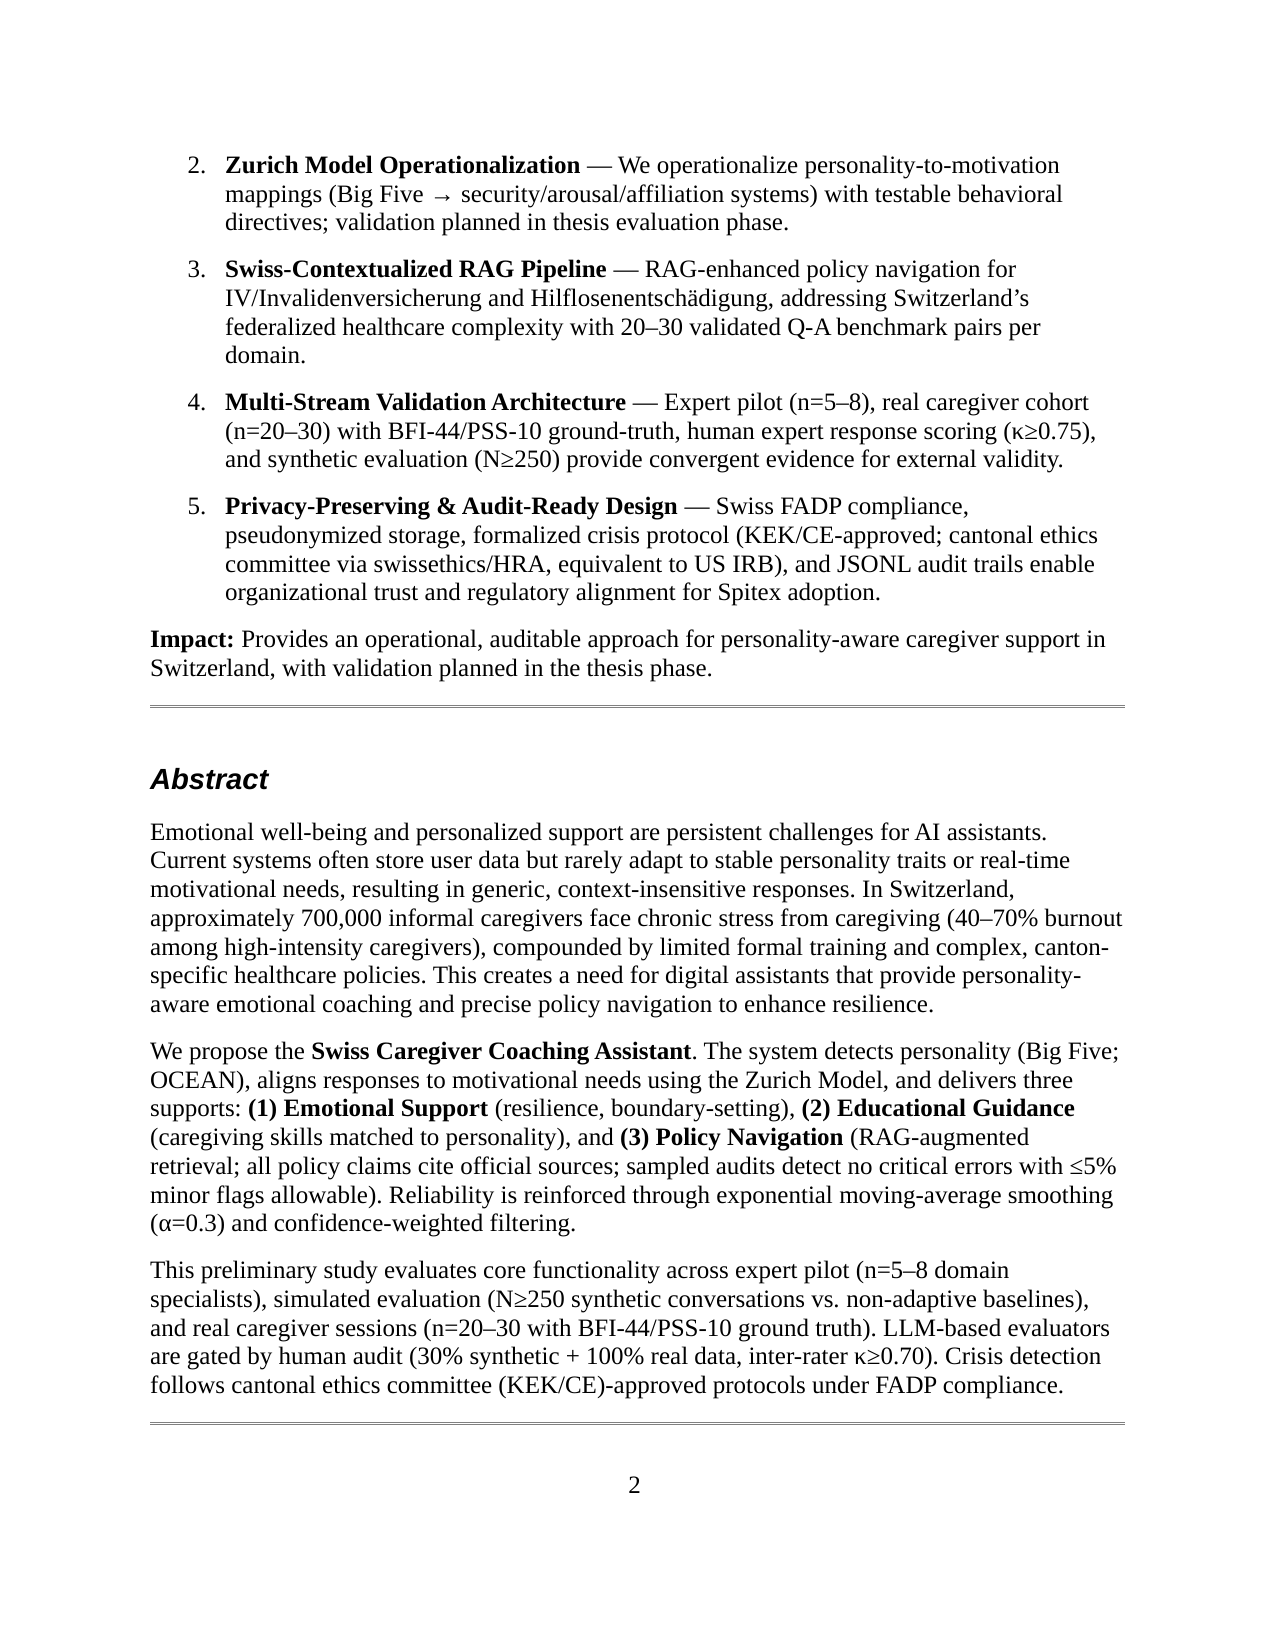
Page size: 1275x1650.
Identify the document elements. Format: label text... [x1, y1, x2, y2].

text We propose the Swiss Caregiver Coaching Assistant. The system detects personality (Big Five; OCEAN), aligns responses to motivational needs using the Zurich Model, and delivers three supports: (1) Emotional Support (resilience, boundary-setting), (2) Educational Guidance (caregiving skills matched to personality), and (3) Policy Navigation (RAG-augmented retrieval; all policy claims cite official sources; sampled audits detect no critical errors with ≤5% minor flags allowable). Reliability is reinforced through exponential moving-average smoothing (α=0.3) and confidence-weighted filtering. [150, 1036, 1125, 1237]
list Zurich Model Operationalization — We operationalize personality-to-motivation mappings (Big Five → security/arousal/affiliation systems) with testable behavioral directives; validation planned in thesis evaluation phase. [187, 150, 1125, 236]
text This preliminary study evaluates core functionality across expert pilot (n=5–8 domain specialists), simulated evaluation (N≥250 synthetic conversations vs. non-adaptive baselines), and real caregiver sessions (n=20–30 with BFI-44/PSS-10 ground truth). LLM-based evaluators are gated by human audit (30% synthetic + 100% real data, inter-rater κ≥0.70). Crisis detection follows cantonal ethics committee (KEK/CE)-approved protocols under FADP compliance. [150, 1255, 1125, 1399]
text Impact: Provides an operational, auditable approach for personality-aware caregiver support in Switzerland, with validation planned in the thesis phase. [150, 624, 1125, 682]
list Multi-Stream Validation Architecture — Expert pilot (n=5–8), real caregiver cohort (n=20–30) with BFI-44/PSS-10 ground-truth, human expert response scoring (κ≥0.75), and synthetic evaluation (N≥250) provide convergent evidence for external validity. [187, 387, 1125, 473]
list Privacy-Preserving & Audit-Ready Design — Swiss FADP compliance, pseudonymized storage, formalized crisis protocol (KEK/CE-approved; cantonal ethics committee via swissethics/HRA, equivalent to US IRB), and JSONL audit trails enable organizational trust and regulatory alignment for Spitex adoption. [187, 491, 1125, 606]
subtitle Abstract [150, 762, 1125, 795]
list Swiss-Contextualized RAG Pipeline — RAG-enhanced policy navigation for IV/Invalidenversicherung and Hilflosenentschädigung, addressing Switzerland’s federalized healthcare complexity with 20–30 validated Q-A benchmark pairs per domain. [187, 254, 1125, 369]
text Emotional well-being and personalized support are persistent challenges for AI assistants. Current systems often store user data but rarely adapt to stable personality traits or real-time motivational needs, resulting in generic, context-insensitive responses. In Switzerland, approximately 700,000 informal caregivers face chronic stress from caregiving (40–70% burnout among high-intensity caregivers), compounded by limited formal training and complex, canton-specific healthcare policies. This creates a need for digital assistants that provide personality-aware emotional coaching and precise policy navigation to enhance resilience. [150, 817, 1125, 1018]
